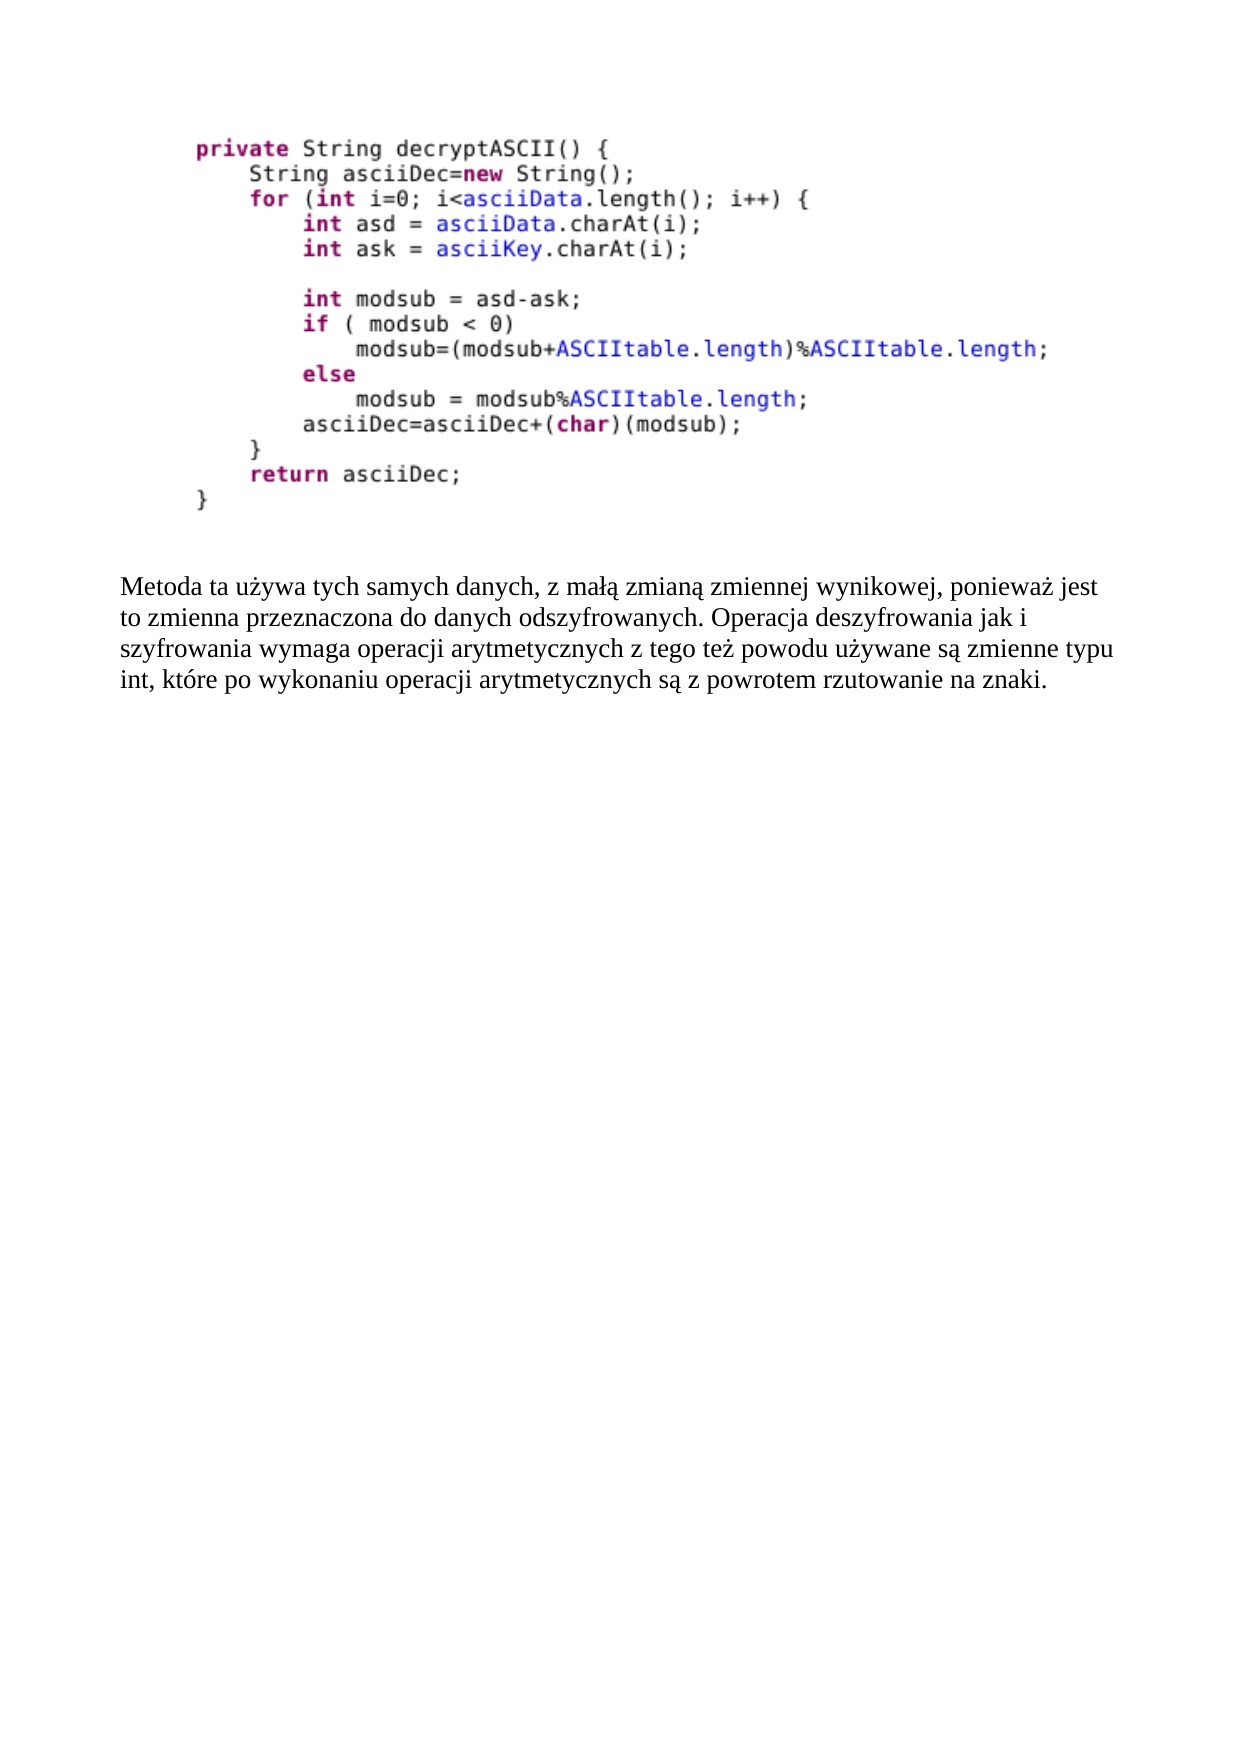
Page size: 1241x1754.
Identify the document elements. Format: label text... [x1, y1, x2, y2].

list Metoda ta używa tych samych danych, z małą zmianą zmiennej wynikowej, ponieważ jest to zmienna przeznaczona do danych odszyfrowanych. Operacja deszyfrowania jak i szyfrowania wymaga operacji arytmetycznych z tego też powodu używane są zmienne typu int, które po wykonaniu operacji arytmetycznych są z powrotem rzutowanie na znaki. [120, 570, 1122, 694]
picture [151, 118, 1089, 537]
